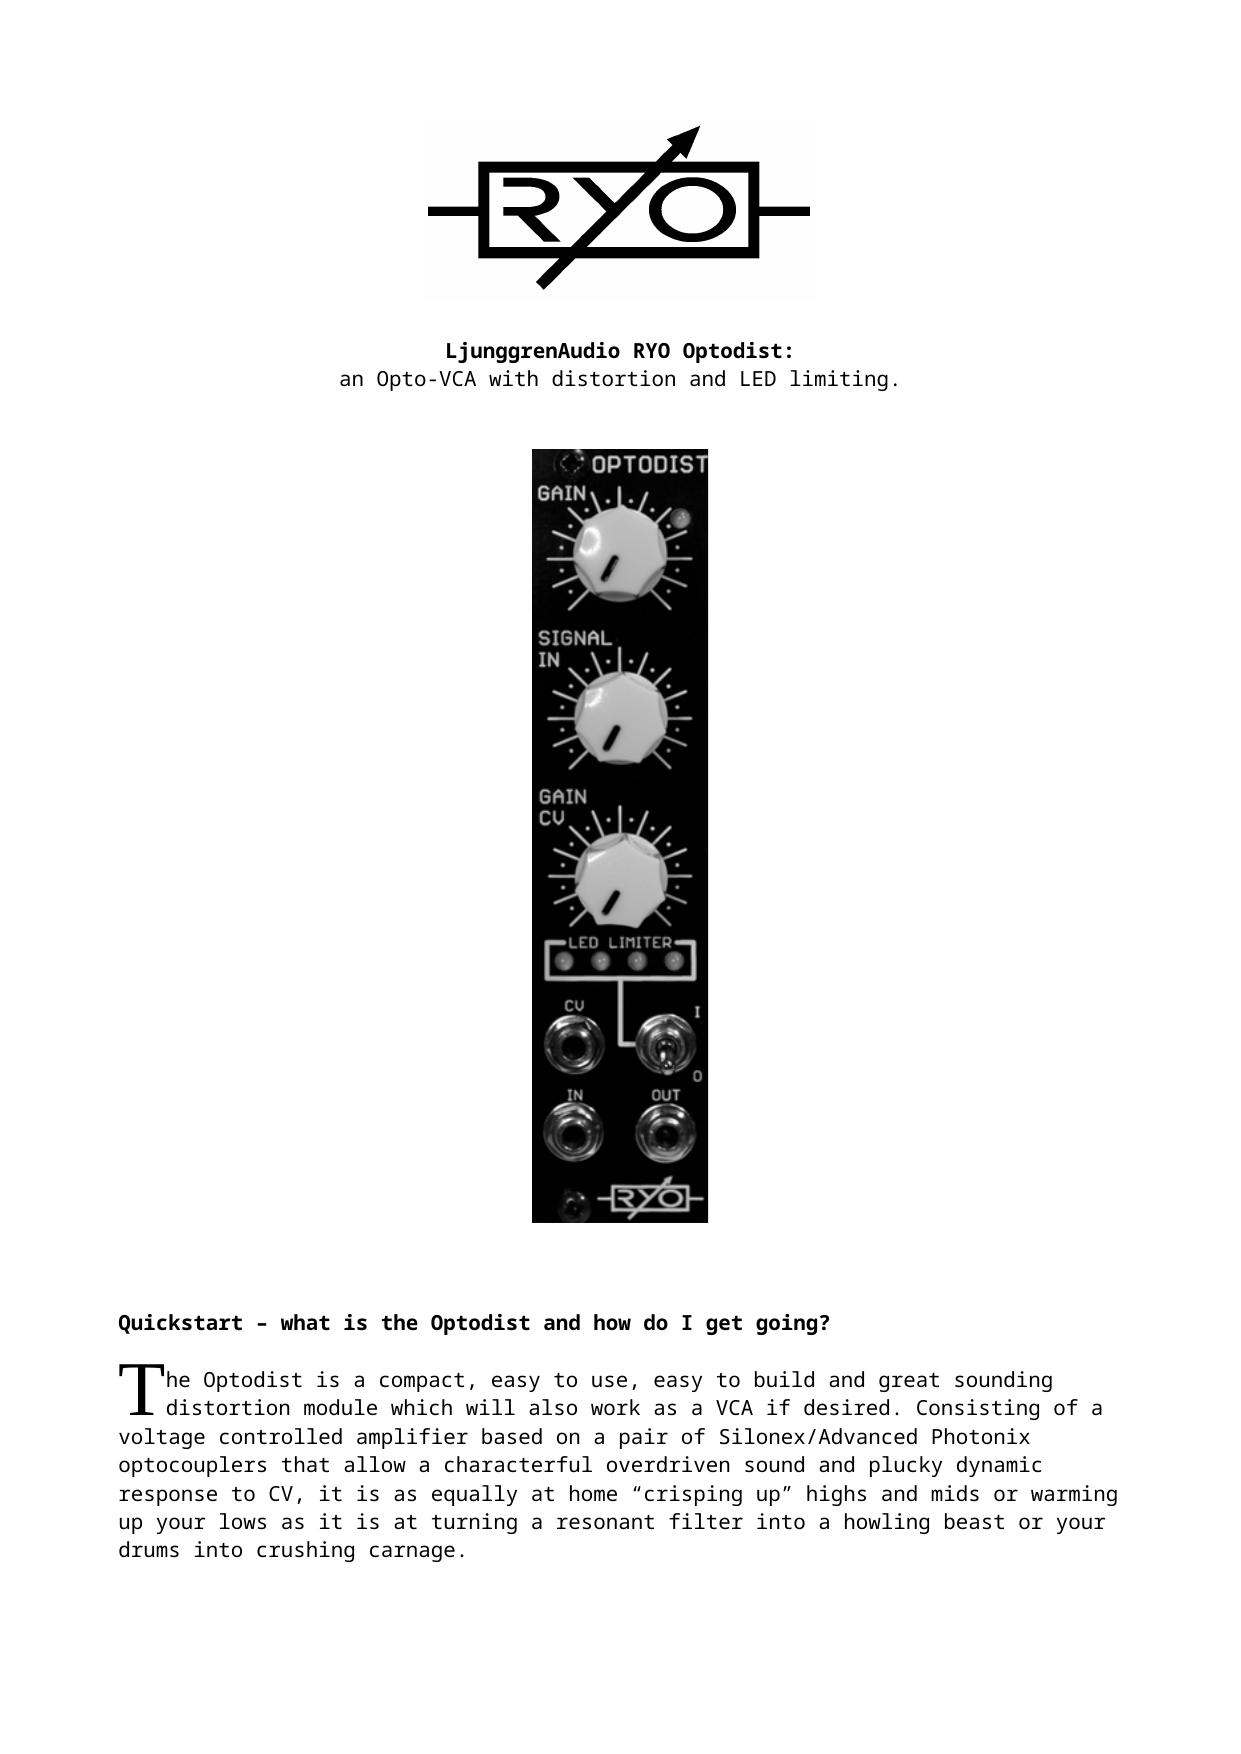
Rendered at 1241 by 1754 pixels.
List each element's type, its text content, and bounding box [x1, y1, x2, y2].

picture [532, 449, 709, 1223]
picture [423, 119, 818, 301]
text LjunggrenAudio RYO Optodist: [118, 336, 1122, 364]
text The Optodist is a compact, easy to use, easy to build and great sounding distortion module which will also work as a VCA if desired. Consisting of a voltage controlled amplifier based on a pair of Silonex/Advanced Photonix optocouplers that allow a characterful overdriven sound and plucky dynamic response to CV, it is as equally at home “crisping up” highs and mids or warming up your lows as it is at turning a resonant filter into a howling beast or your drums into crushing carnage. [118, 1365, 1122, 1564]
text Quickstart – what is the Optodist and how do I get going? [118, 1308, 1122, 1336]
text an Opto-VCA with distortion and LED limiting. [118, 364, 1122, 393]
